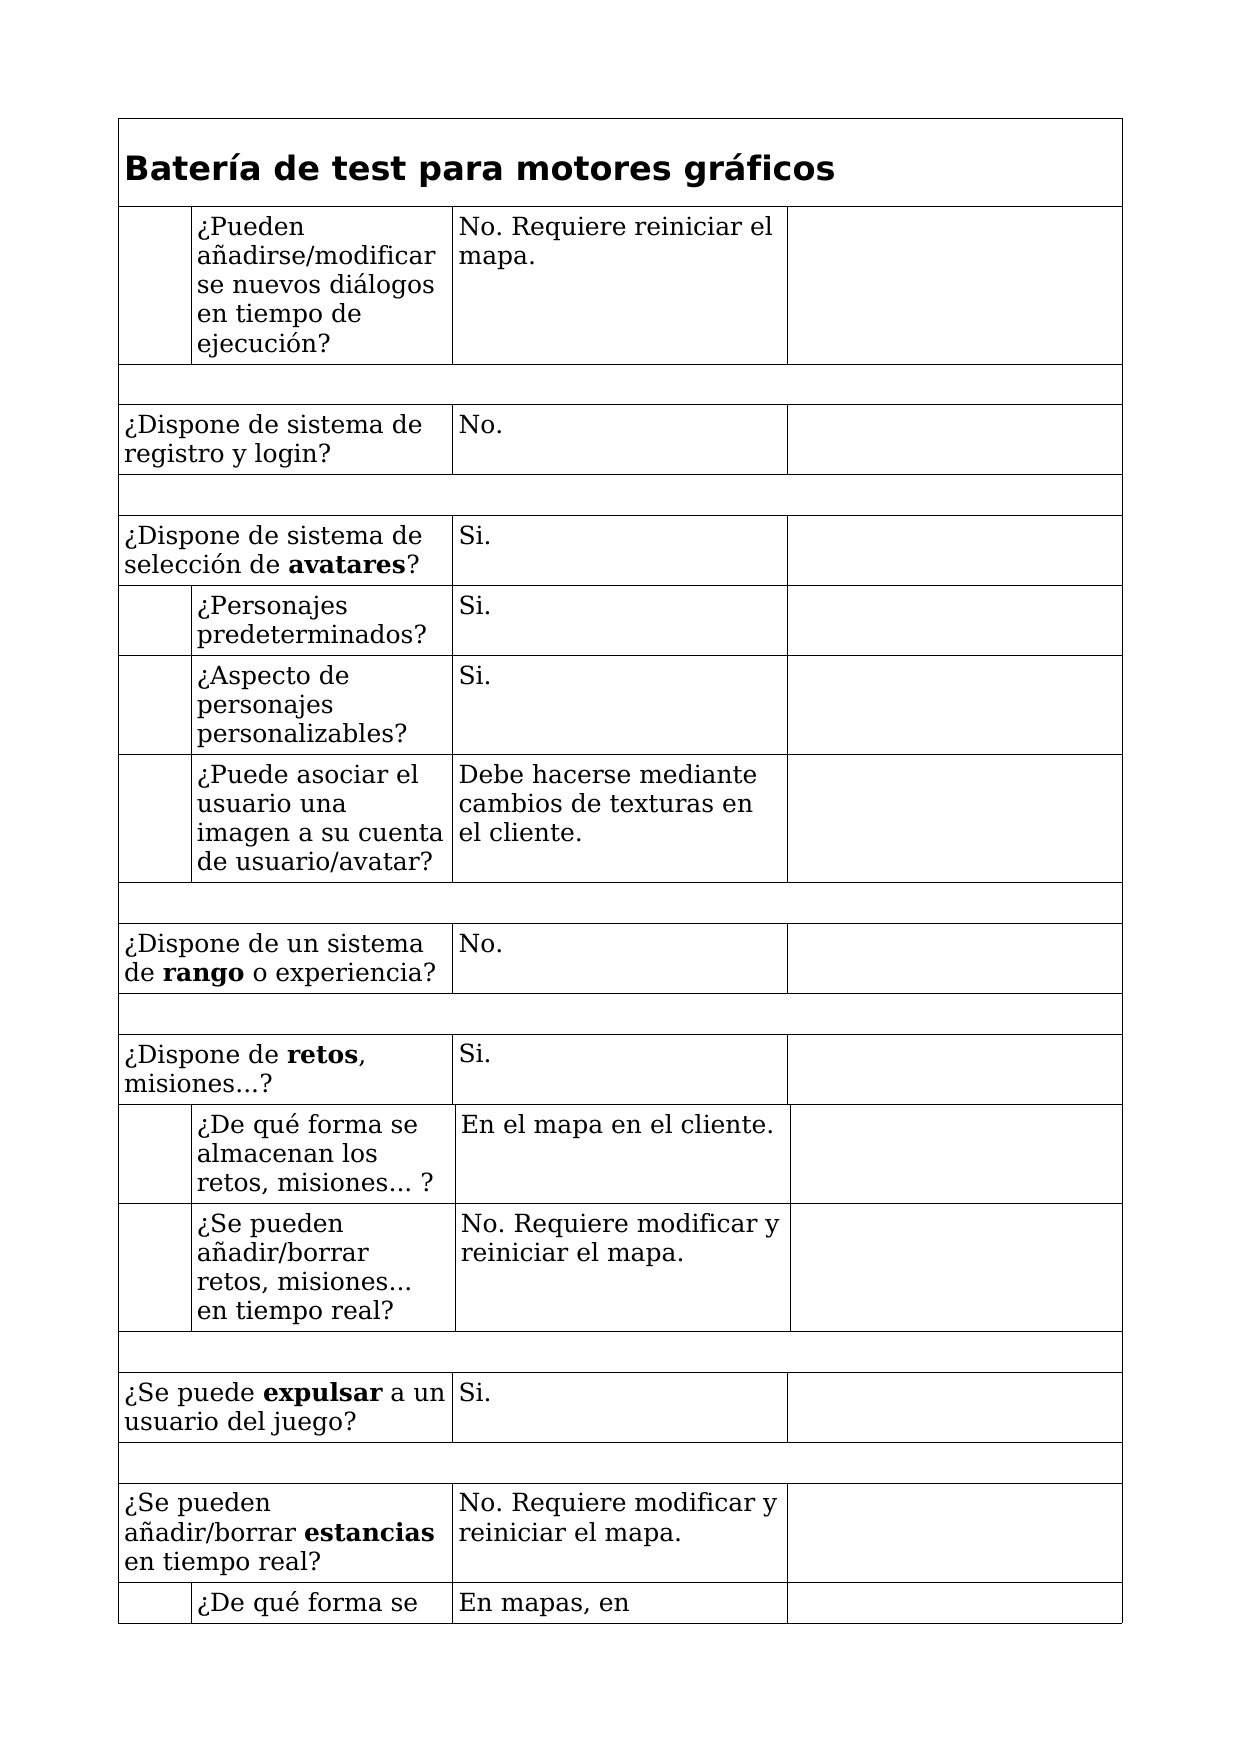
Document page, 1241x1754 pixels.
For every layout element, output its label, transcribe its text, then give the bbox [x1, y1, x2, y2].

table_cell [119, 883, 1122, 923]
table_cell No. Requiere reiniciar el mapa. [453, 207, 787, 364]
table_cell [119, 1332, 1122, 1372]
table_cell Debe hacerse mediante cambios de texturas en el cliente. [453, 755, 787, 882]
table_cell ¿Puede asociar el usuario una imagen a su cuenta de usuario/avatar? [192, 755, 452, 882]
table_cell Si. [453, 1035, 787, 1104]
table_cell ¿Personajes predeterminados? [192, 586, 452, 655]
table_header Batería de test para motores gráficos [119, 119, 1122, 206]
table_cell [119, 1204, 191, 1331]
table_cell [119, 475, 1122, 515]
table_cell [788, 207, 1122, 364]
table_cell [791, 1105, 1122, 1203]
table_cell [788, 405, 1122, 474]
table_cell No. [453, 405, 787, 474]
table_cell [788, 1484, 1122, 1582]
table_cell Si. [453, 1373, 787, 1442]
table_cell [788, 516, 1122, 585]
table_cell ¿Dispone de sistema de selección de avatares? [119, 516, 452, 585]
table_cell [119, 1583, 191, 1623]
table_cell [788, 755, 1122, 882]
table_cell En el mapa en el cliente. [456, 1105, 790, 1203]
table_cell No. Requiere modificar y reiniciar el mapa. [456, 1204, 790, 1331]
table_cell Si. [453, 586, 787, 655]
table_cell [119, 1105, 191, 1203]
table_cell Si. [453, 656, 787, 754]
table_cell ¿Dispone de retos, misiones...? [119, 1035, 452, 1104]
table_cell [788, 1035, 1122, 1104]
table_cell ¿Pueden añadirse/modificarse nuevos diálogos en tiempo de ejecución? [192, 207, 452, 364]
table_cell [119, 586, 191, 655]
table_cell [791, 1204, 1122, 1331]
table_cell [119, 1443, 1122, 1483]
table_cell [788, 586, 1122, 655]
table_cell ¿De qué forma se almacenan los retos, misiones... ? [192, 1105, 455, 1203]
table_cell [119, 656, 191, 754]
table_cell ¿Se pueden añadir/borrar estancias en tiempo real? [119, 1484, 452, 1582]
table_cell ¿Se puede expulsar a un usuario del juego? [119, 1373, 452, 1442]
table_cell [119, 755, 191, 882]
table_cell [119, 207, 191, 364]
table_cell [788, 656, 1122, 754]
table_cell [788, 924, 1122, 993]
table_cell [788, 1373, 1122, 1442]
table_cell ¿Dispone de un sistema de rango o experiencia? [119, 924, 452, 993]
table_cell [788, 1583, 1122, 1623]
table_cell [119, 994, 1122, 1034]
table_cell En mapas, en [453, 1583, 787, 1623]
table_cell ¿Aspecto de personajes personalizables? [192, 656, 452, 754]
table_cell Si. [453, 516, 787, 585]
table_cell ¿De qué forma se [192, 1583, 452, 1623]
table_cell No. [453, 924, 787, 993]
table_cell [119, 365, 1122, 404]
table_cell No. Requiere modificar y reiniciar el mapa. [453, 1484, 787, 1582]
table_cell ¿Dispone de sistema de registro y login? [119, 405, 452, 474]
table_cell ¿Se pueden añadir/borrar retos, misiones... en tiempo real? [192, 1204, 455, 1331]
